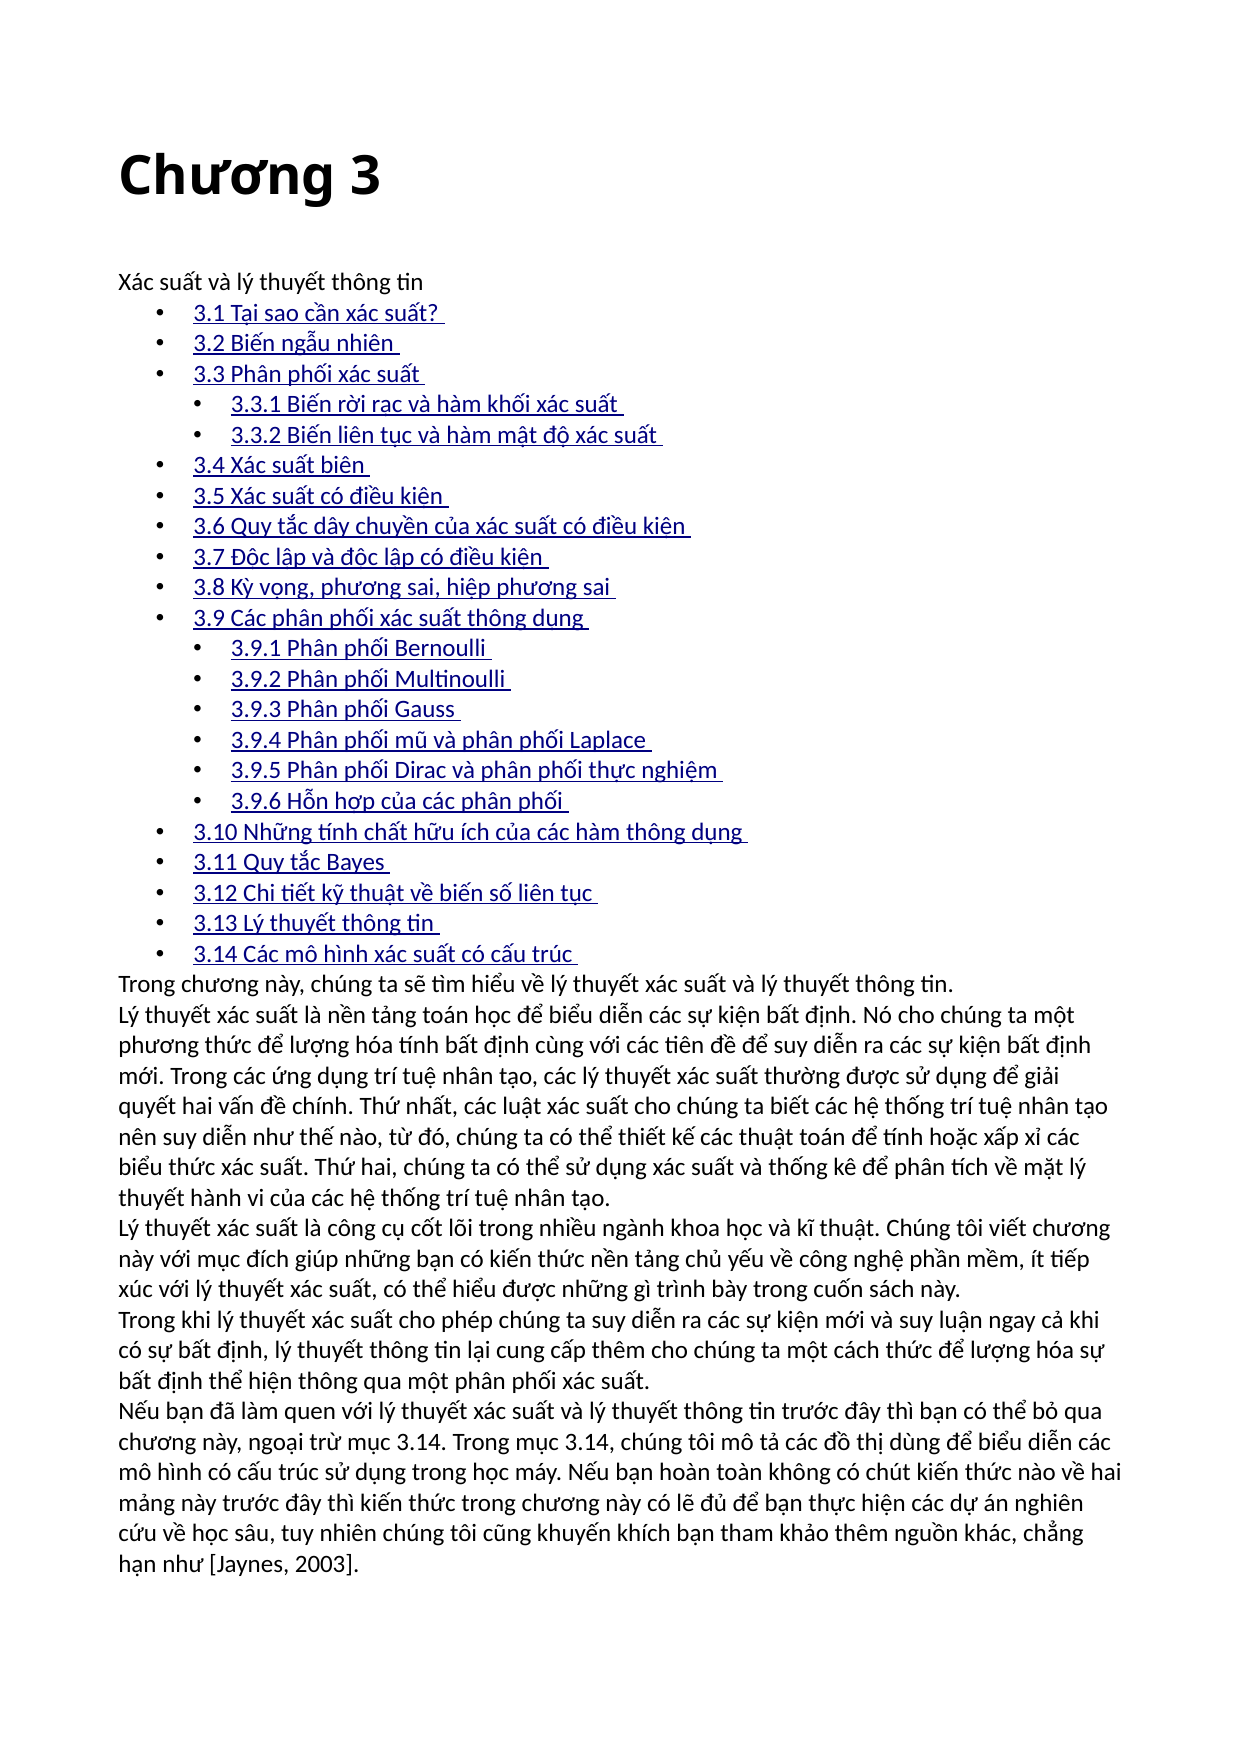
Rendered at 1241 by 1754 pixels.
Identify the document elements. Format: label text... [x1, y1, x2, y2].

list 3.4 Xác suất biên [156, 449, 1122, 480]
list 3.3.2 Biến liên tục và hàm mật độ xác suất [193, 419, 1122, 449]
text Xác suất và lý thuyết thông tin [118, 266, 1122, 297]
list 3.1 Tại sao cần xác suất? [156, 297, 1122, 327]
list 3.5 Xác suất có điều kiện [156, 480, 1122, 510]
list 3.9.2 Phân phối Multinoulli [193, 663, 1122, 693]
text Lý thuyết xác suất là công cụ cốt lõi trong nhiều ngành khoa học và kĩ thuật. Chúng tôi viết chương này với mục đích giúp những bạn có kiến thức nền tảng chủ yếu về công nghệ phần mềm, ít tiếp xúc với lý thuyết xác suất, có thể hiểu được những gì trình bày trong cuốn sách này. [118, 1212, 1122, 1304]
list 3.9.3 Phân phối Gauss [193, 693, 1122, 724]
list 3.3.1 Biến rời rạc và hàm khối xác suất [193, 388, 1122, 419]
list 3.9.6 Hỗn hợp của các phân phối [193, 785, 1122, 816]
list 3.10 Những tính chất hữu ích của các hàm thông dụng [156, 816, 1122, 846]
list 3.14 Các mô hình xác suất có cấu trúc [156, 938, 1122, 968]
list 3.9.1 Phân phối Bernoulli [193, 632, 1122, 663]
list 3.6 Quy tắc dây chuyền của xác suất có điều kiện [156, 510, 1122, 541]
list 3.13 Lý thuyết thông tin [156, 907, 1122, 938]
text Trong khi lý thuyết xác suất cho phép chúng ta suy diễn ra các sự kiện mới và suy luận ngay cả khi có sự bất định, lý thuyết thông tin lại cung cấp thêm cho chúng ta một cách thức để lượng hóa sự bất định thể hiện thông qua một phân phối xác suất. [118, 1304, 1122, 1396]
list 3.9.4 Phân phối mũ và phân phối Laplace [193, 724, 1122, 754]
list 3.8 Kỳ vọng, phương sai, hiệp phương sai [156, 571, 1122, 602]
list 3.7 Độc lập và độc lập có điều kiện [156, 541, 1122, 571]
text Trong chương này, chúng ta sẽ tìm hiểu về lý thuyết xác suất và lý thuyết thông tin. [118, 968, 1122, 999]
text Lý thuyết xác suất là nền tảng toán học để biểu diễn các sự kiện bất định. Nó cho chúng ta một phương thức để lượng hóa tính bất định cùng với các tiên đề để suy diễn ra các sự kiện bất định mới. Trong các ứng dụng trí tuệ nhân tạo, các lý thuyết xác suất thường được sử dụng để giải quyết hai vấn đề chính. Thứ nhất, các luật xác suất cho chúng ta biết các hệ thống trí tuệ nhân tạo nên suy diễn như thế nào, từ đó, chúng ta có thể thiết kế các thuật toán để tính hoặc xấp xỉ các biểu thức xác suất. Thứ hai, chúng ta có thể sử dụng xác suất và thống kê để phân tích về mặt lý thuyết hành vi của các hệ thống trí tuệ nhân tạo. [118, 999, 1122, 1212]
list 3.9 Các phân phối xác suất thông dụng [156, 602, 1122, 632]
subtitle Chương 3 [118, 137, 1122, 211]
list 3.3 Phân phối xác suất [156, 358, 1122, 388]
list 3.11 Quy tắc Bayes [156, 846, 1122, 877]
text Nếu bạn đã làm quen với lý thuyết xác suất và lý thuyết thông tin trước đây thì bạn có thể bỏ qua chương này, ngoại trừ mục 3.14. Trong mục 3.14, chúng tôi mô tả các đồ thị dùng để biểu diễn các mô hình có cấu trúc sử dụng trong học máy. Nếu bạn hoàn toàn không có chút kiến thức nào về hai mảng này trước đây thì kiến thức trong chương này có lẽ đủ để bạn thực hiện các dự án nghiên cứu về học sâu, tuy nhiên chúng tôi cũng khuyến khích bạn tham khảo thêm nguồn khác, chẳng hạn như [Jaynes, 2003]. [118, 1396, 1122, 1579]
list 3.12 Chi tiết kỹ thuật về biến số liên tục [156, 877, 1122, 907]
list 3.2 Biến ngẫu nhiên [156, 327, 1122, 358]
list 3.9.5 Phân phối Dirac và phân phối thực nghiệm [193, 754, 1122, 785]
